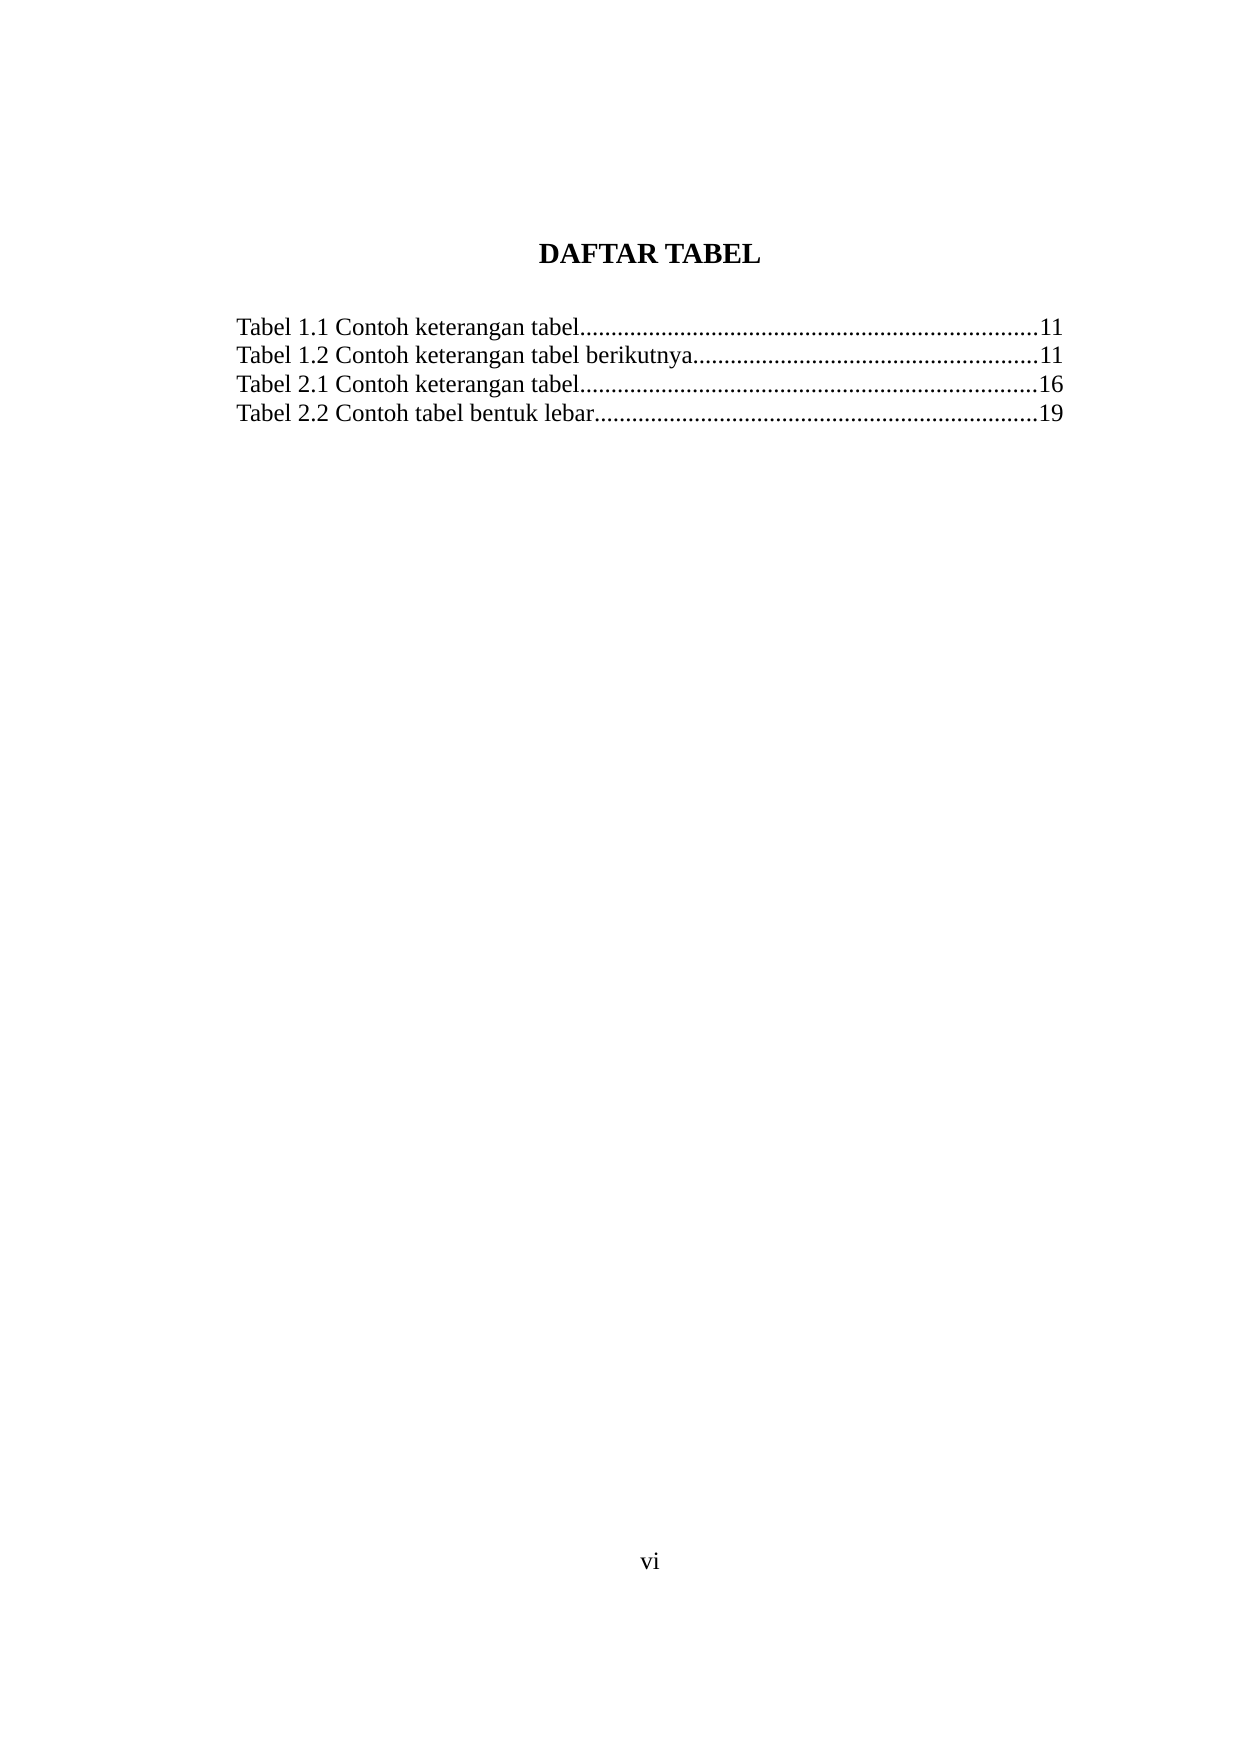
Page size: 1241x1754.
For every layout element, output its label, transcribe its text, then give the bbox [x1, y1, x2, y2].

text Tabel 2.1 Contoh keterangan tabel 16 [236, 369, 1063, 398]
text Tabel 1.2 Contoh keterangan tabel berikutnya 11 [236, 341, 1063, 369]
text Tabel 1.1 Contoh keterangan tabel 11 [236, 312, 1063, 341]
text Tabel 2.2 Contoh tabel bentuk lebar 19 [236, 398, 1063, 427]
subtitle DAFTAR TABEL [236, 236, 1063, 270]
